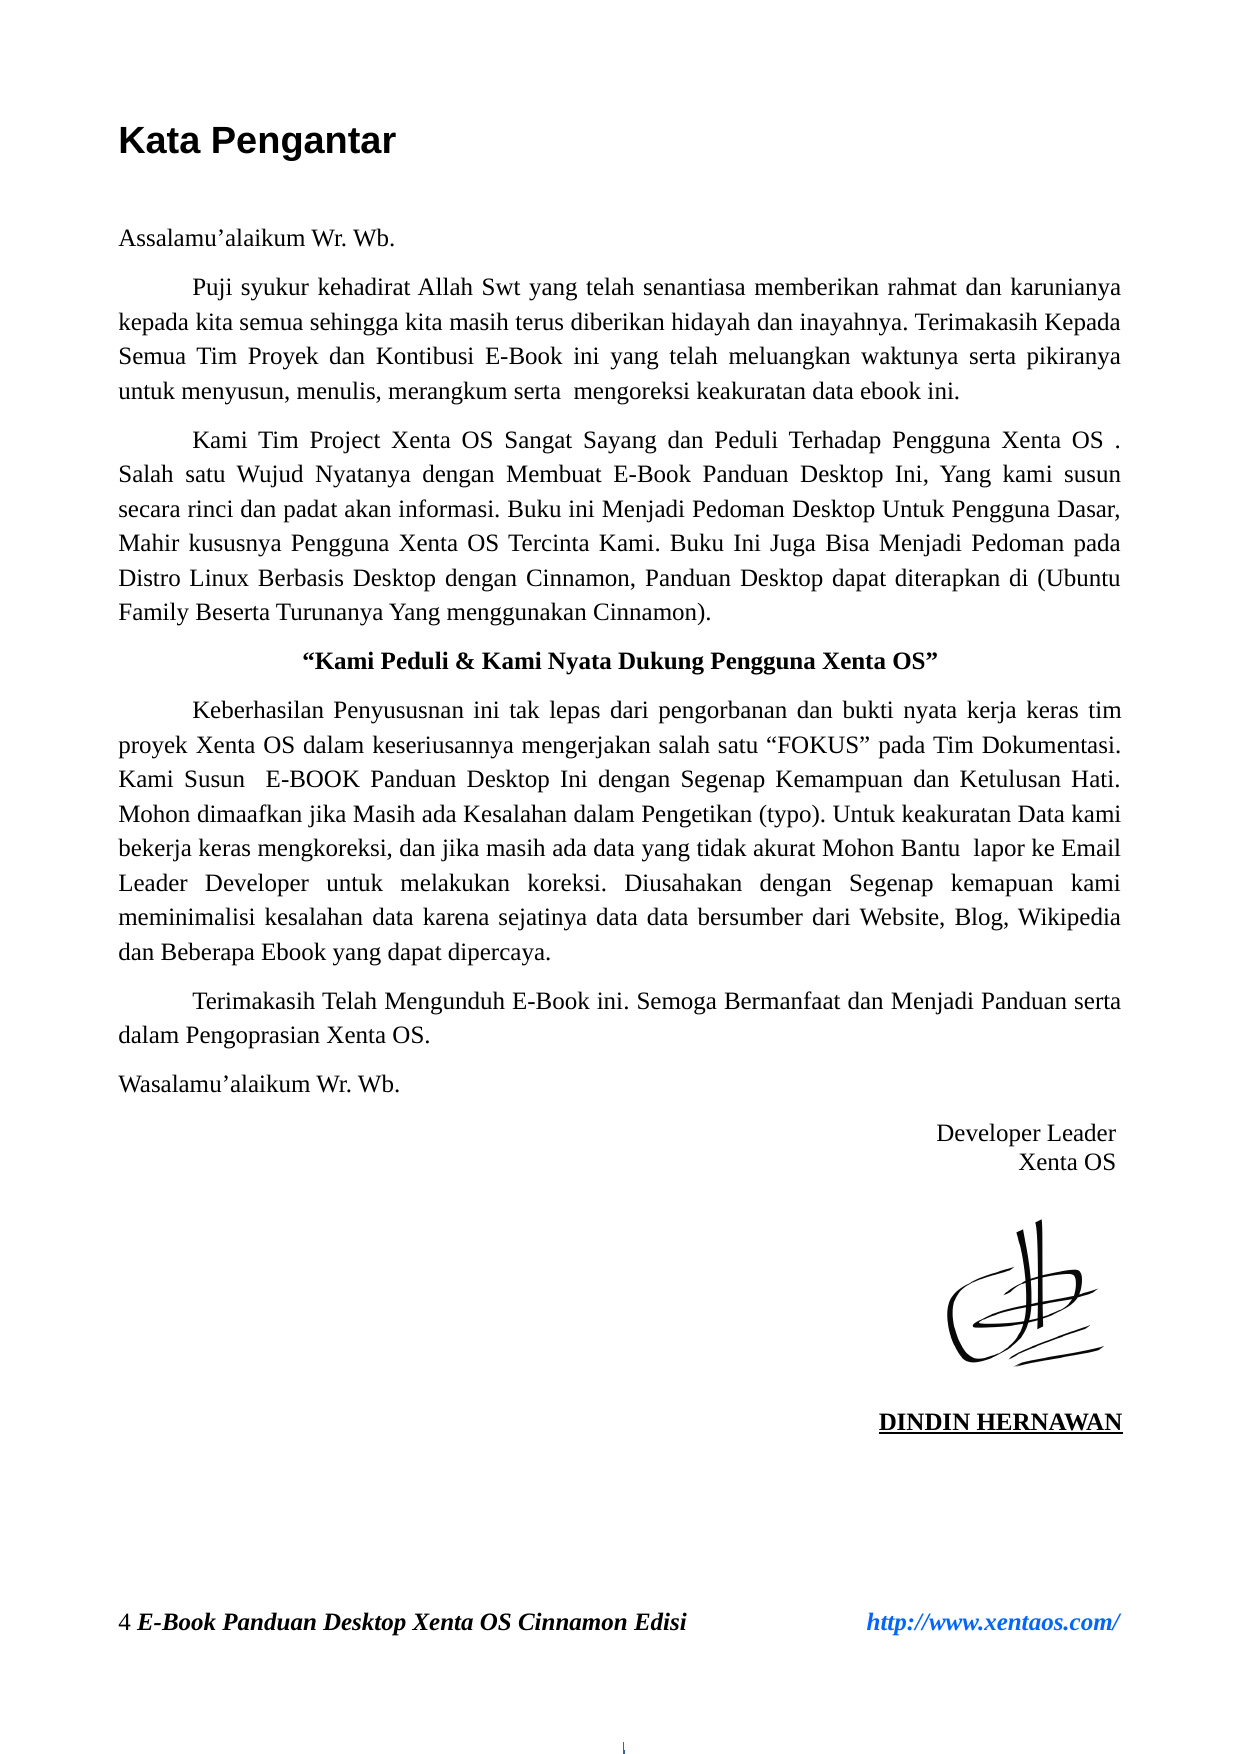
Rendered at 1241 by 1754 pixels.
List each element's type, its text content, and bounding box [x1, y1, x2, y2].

text Kami Tim Project Xenta OS Sangat Sayang dan Peduli Terhadap Pengguna Xenta OS . Salah satu Wujud Nyatanya dengan Membuat E-Book Panduan Desktop Ini, Yang kami susun secara rinci dan padat akan informasi. Buku ini Menjadi Pedoman Desktop Untuk Pengguna Dasar, Mahir kususnya Pengguna Xenta OS Tercinta Kami. Buku Ini Juga Bisa Menjadi Pedoman pada Distro Linux Berbasis Desktop dengan Cinnamon, Panduan Desktop dapat diterapkan di (Ubuntu Family Beserta Turunanya Yang menggunakan Cinnamon). [118, 425, 1122, 626]
text DINDIN HERNAWAN [118, 1407, 1122, 1436]
text Developer Leader [118, 1118, 1122, 1147]
text Keberhasilan Penyususnan ini tak lepas dari pengorbanan dan bukti nyata kerja keras tim proyek Xenta OS dalam keseriusannya mengerjakan salah satu “FOKUS” pada Tim Dokumentasi. Kami Susun E-BOOK Panduan Desktop Ini dengan Segenap Kemampuan dan Ketulusan Hati. Mohon dimaafkan jika Masih ada Kesalahan dalam Pengetikan (typo). Untuk keakuratan Data kami bekerja keras mengkoreksi, dan jika masih ada data yang tidak akurat Mohon Bantu lapor ke Email Leader Developer untuk melakukan koreksi. Diusahakan dengan Segenap kemapuan kami meminimalisi kesalahan data karena sejatinya data data bersumber dari Website, Blog, Wikipedia dan Beberapa Ebook yang dapat dipercaya. [118, 695, 1122, 966]
text Puji syukur kehadirat Allah Swt yang telah senantiasa memberikan rahmat dan karunianya kepada kita semua sehingga kita masih terus diberikan hidayah dan inayahnya. Terimakasih Kepada Semua Tim Proyek dan Kontibusi E-Book ini yang telah meluangkan waktunya serta pikiranya untuk menyusun, menulis, merangkum serta mengoreksi keakuratan data ebook ini. [118, 272, 1122, 404]
text Assalamu’alaikum Wr. Wb. [118, 223, 1122, 252]
subtitle Kata Pengantar [118, 118, 1122, 162]
text Xenta OS [118, 1147, 1122, 1176]
picture [941, 1207, 1112, 1379]
text Terimakasih Telah Mengunduh E-Book ini. Semoga Bermanfaat dan Menjadi Panduan serta dalam Pengoprasian Xenta OS. [118, 986, 1122, 1049]
text Wasalamu’alaikum Wr. Wb. [118, 1069, 1122, 1098]
text “Kami Peduli & Kami Nyata Dukung Pengguna Xenta OS” [118, 646, 1122, 675]
